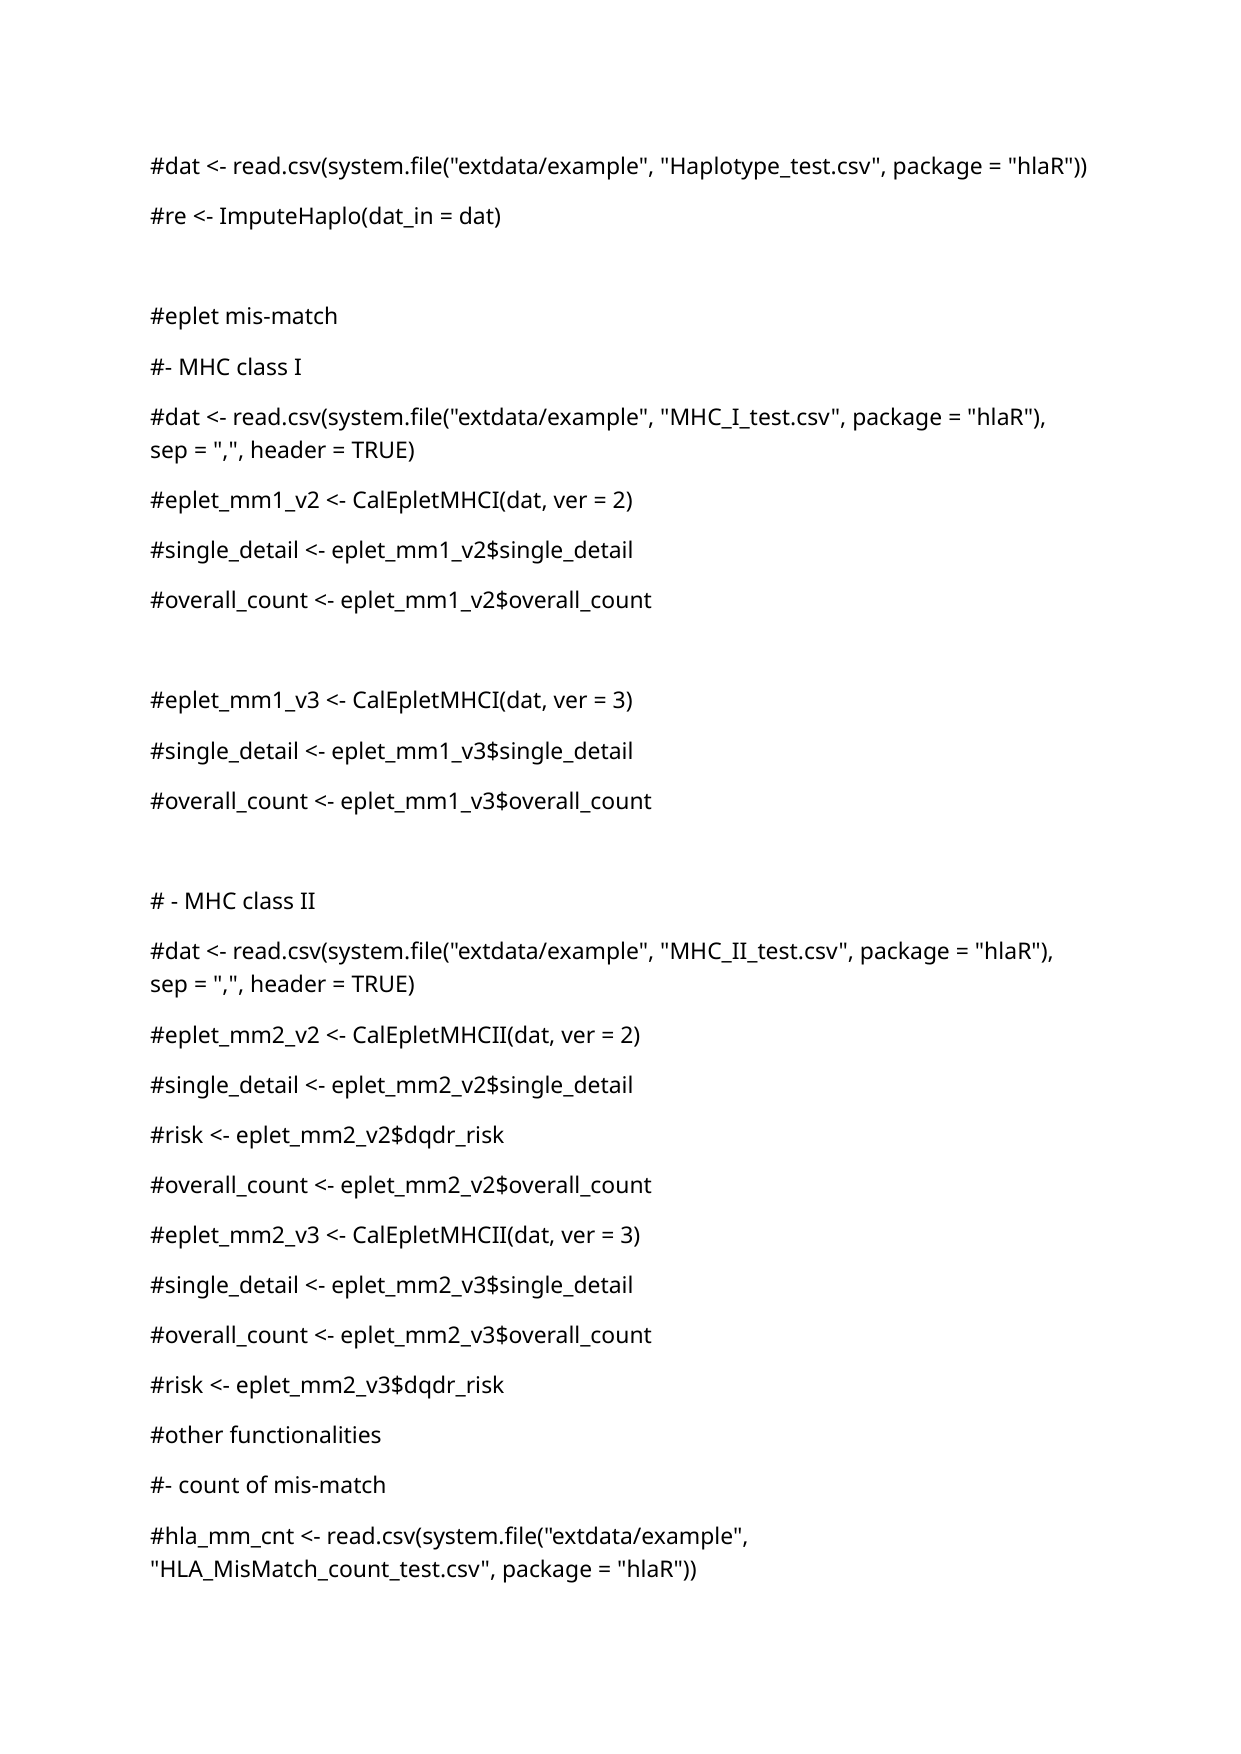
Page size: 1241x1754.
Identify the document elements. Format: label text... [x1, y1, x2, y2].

text # - MHC class II [150, 885, 1090, 916]
text #hla_mm_cnt <- read.csv(system.file("extdata/example", "HLA_MisMatch_count_test.csv", package = "hlaR")) [150, 1519, 1090, 1584]
text #single_detail <- eplet_mm1_v3$single_detail [150, 734, 1090, 766]
text #other functionalities [150, 1419, 1090, 1451]
text #eplet_mm1_v3 <- CalEpletMHCI(dat, ver = 3) [150, 684, 1090, 716]
text #eplet_mm1_v2 <- CalEpletMHCI(dat, ver = 2) [150, 484, 1090, 515]
text #dat <- read.csv(system.file("extdata/example", "Haplotype_test.csv", package = "hlaR")) [150, 150, 1090, 181]
text #- count of mis-match [150, 1469, 1090, 1501]
text #single_detail <- eplet_mm2_v3$single_detail [150, 1269, 1090, 1300]
text #single_detail <- eplet_mm2_v2$single_detail [150, 1069, 1090, 1100]
text #risk <- eplet_mm2_v3$dqdr_risk [150, 1369, 1090, 1401]
text #- MHC class I [150, 350, 1090, 382]
text #overall_count <- eplet_mm1_v3$overall_count [150, 785, 1090, 816]
text #overall_count <- eplet_mm2_v3$overall_count [150, 1319, 1090, 1350]
text #dat <- read.csv(system.file("extdata/example", "MHC_I_test.csv", package = "hlaR"), sep = ",", header = TRUE) [150, 401, 1090, 465]
text #overall_count <- eplet_mm1_v2$overall_count [150, 584, 1090, 616]
text #re <- ImputeHaplo(dat_in = dat) [150, 200, 1090, 231]
text #eplet_mm2_v2 <- CalEpletMHCII(dat, ver = 2) [150, 1018, 1090, 1050]
text #risk <- eplet_mm2_v2$dqdr_risk [150, 1119, 1090, 1150]
text #overall_count <- eplet_mm2_v2$overall_count [150, 1169, 1090, 1200]
text #dat <- read.csv(system.file("extdata/example", "MHC_II_test.csv", package = "hlaR"), sep = ",", header = TRUE) [150, 935, 1090, 1000]
text #eplet mis-match [150, 300, 1090, 332]
text #single_detail <- eplet_mm1_v2$single_detail [150, 534, 1090, 565]
text #eplet_mm2_v3 <- CalEpletMHCII(dat, ver = 3) [150, 1219, 1090, 1250]
